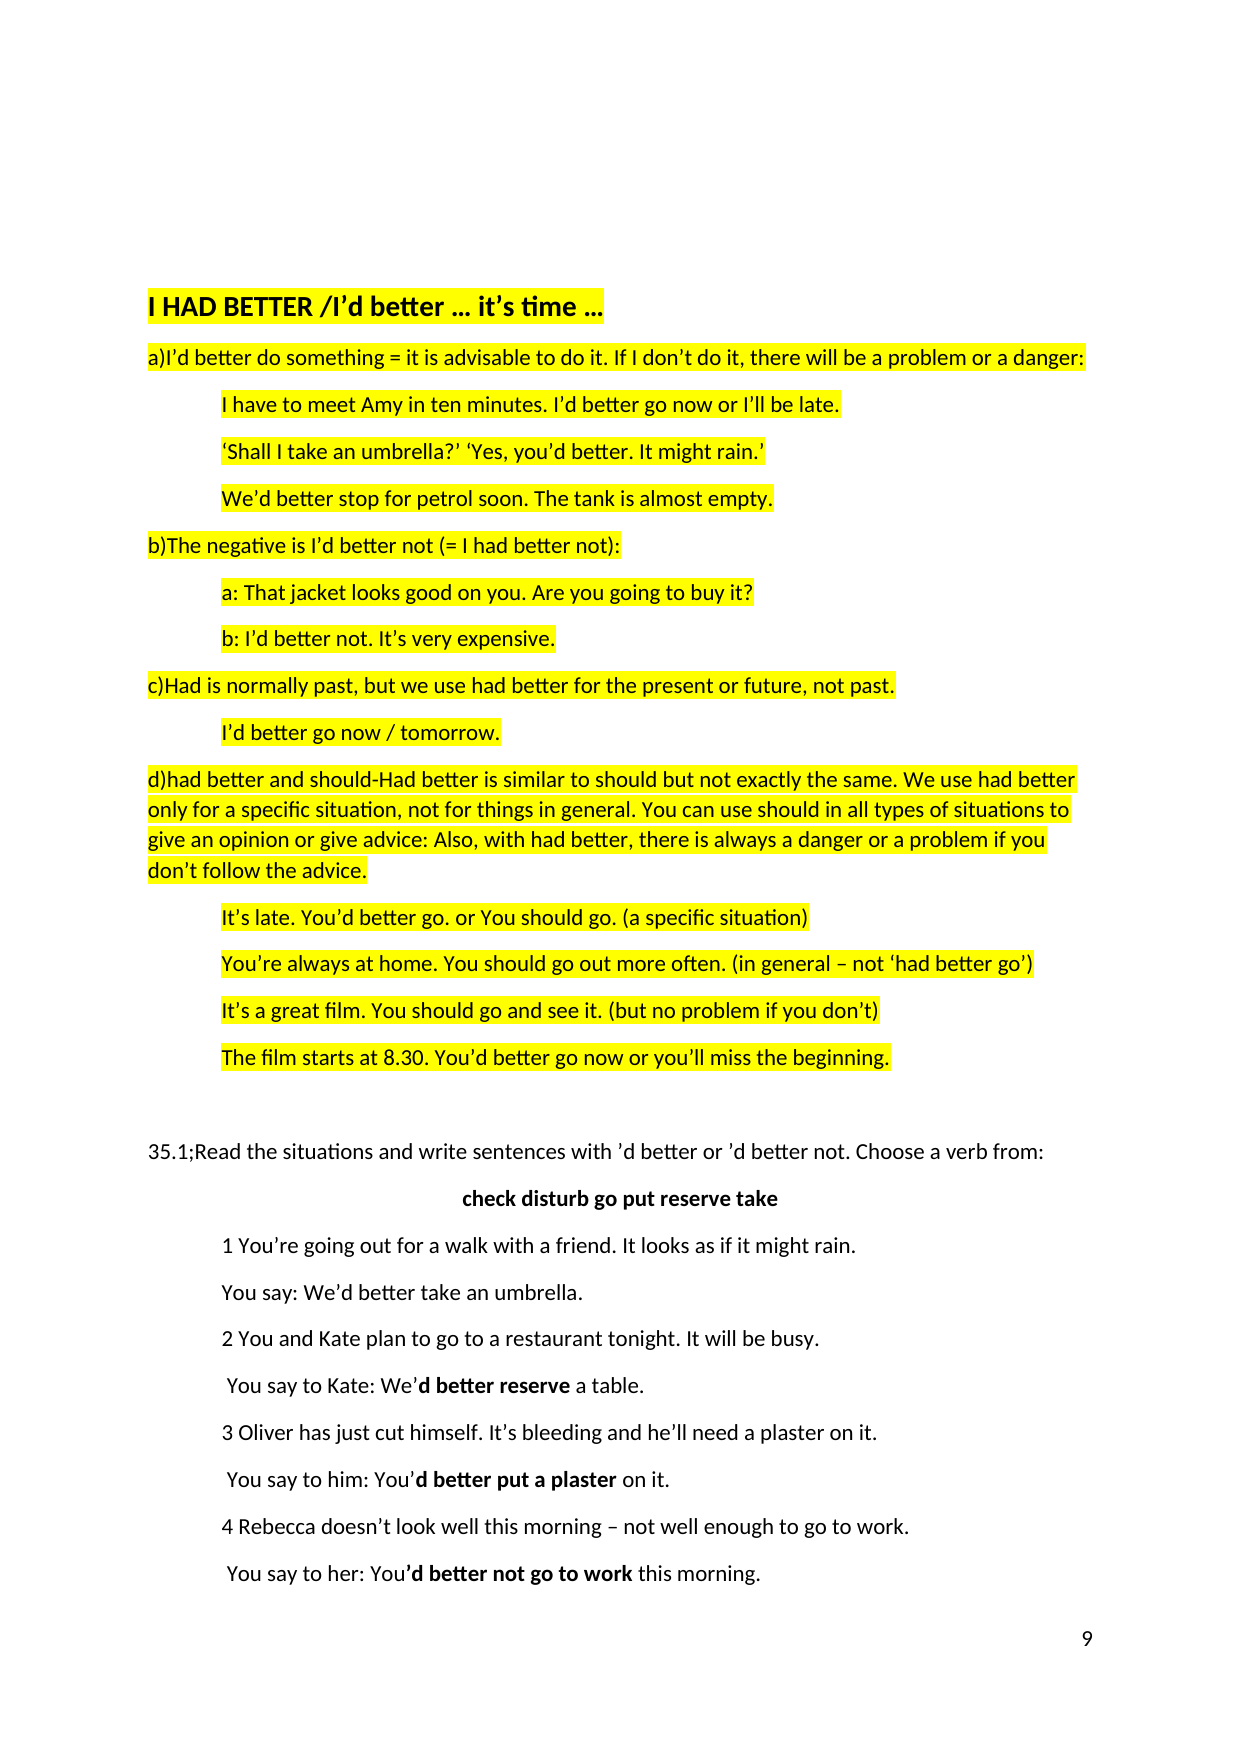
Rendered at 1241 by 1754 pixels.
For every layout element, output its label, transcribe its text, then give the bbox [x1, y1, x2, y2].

text c)Had is normally past, but we use had better for the present or future, not past. [148, 671, 1093, 699]
text We’d better stop for petrol soon. The tank is almost empty. [221, 484, 1093, 512]
text I have to meet Amy in ten minutes. I’d better go now or I’ll be late. [221, 390, 1093, 418]
text a: That jacket looks good on you. Are you going to buy it? [221, 578, 1093, 606]
text b)The negative is I’d better not (= I had better not): [148, 531, 1093, 559]
text ‘Shall I take an umbrella?’ ‘Yes, you’d better. It might rain.’ [221, 437, 1093, 465]
text It’s a great film. You should go and see it. (but no problem if you don’t) [221, 996, 1093, 1024]
text check disturb go put reserve take [148, 1184, 1093, 1212]
text You say to Kate: We’d better reserve a table. [221, 1371, 1093, 1399]
text d)had better and should-Had better is similar to should but not exactly the same. We use had better only for a specific situation, not for things in general. You can use should in all types of situations to give an opinion or give advice: Also, with had better, there is always a danger or a problem if you don’t follow the advice. [148, 765, 1093, 884]
text 2 You and Kate plan to go to a restaurant tonight. It will be busy. [221, 1324, 1093, 1353]
text You say to him: You’d better put a plaster on it. [221, 1465, 1093, 1493]
text 4 Rebecca doesn’t look well this morning – not well enough to go to work. [221, 1512, 1093, 1540]
text a)I’d better do something = it is advisable to do it. If I don’t do it, there will be a problem or a danger: [148, 343, 1093, 371]
text It’s late. You’d better go. or You should go. (a specific situation) [221, 903, 1093, 931]
text b: I’d better not. It’s very expensive. [221, 624, 1093, 653]
text I HAD BETTER /I’d better … it’s time … [148, 288, 1093, 324]
text 35.1;Read the situations and write sentences with ’d better or ’d better not. Choose a verb from: [148, 1137, 1093, 1165]
text 1 You’re going out for a walk with a friend. It looks as if it might rain. [221, 1231, 1093, 1259]
text 3 Oliver has just cut himself. It’s bleeding and he’ll need a plaster on it. [221, 1418, 1093, 1446]
text You say to her: You’d better not go to work this morning. [221, 1559, 1093, 1587]
text The film starts at 8.30. You’d better go now or you’ll miss the beginning. [221, 1043, 1093, 1071]
text I’d better go now / tomorrow. [221, 718, 1093, 746]
text You’re always at home. You should go out more often. (in general – not ‘had better go’) [221, 949, 1093, 978]
text You say: We’d better take an umbrella. [221, 1278, 1093, 1306]
